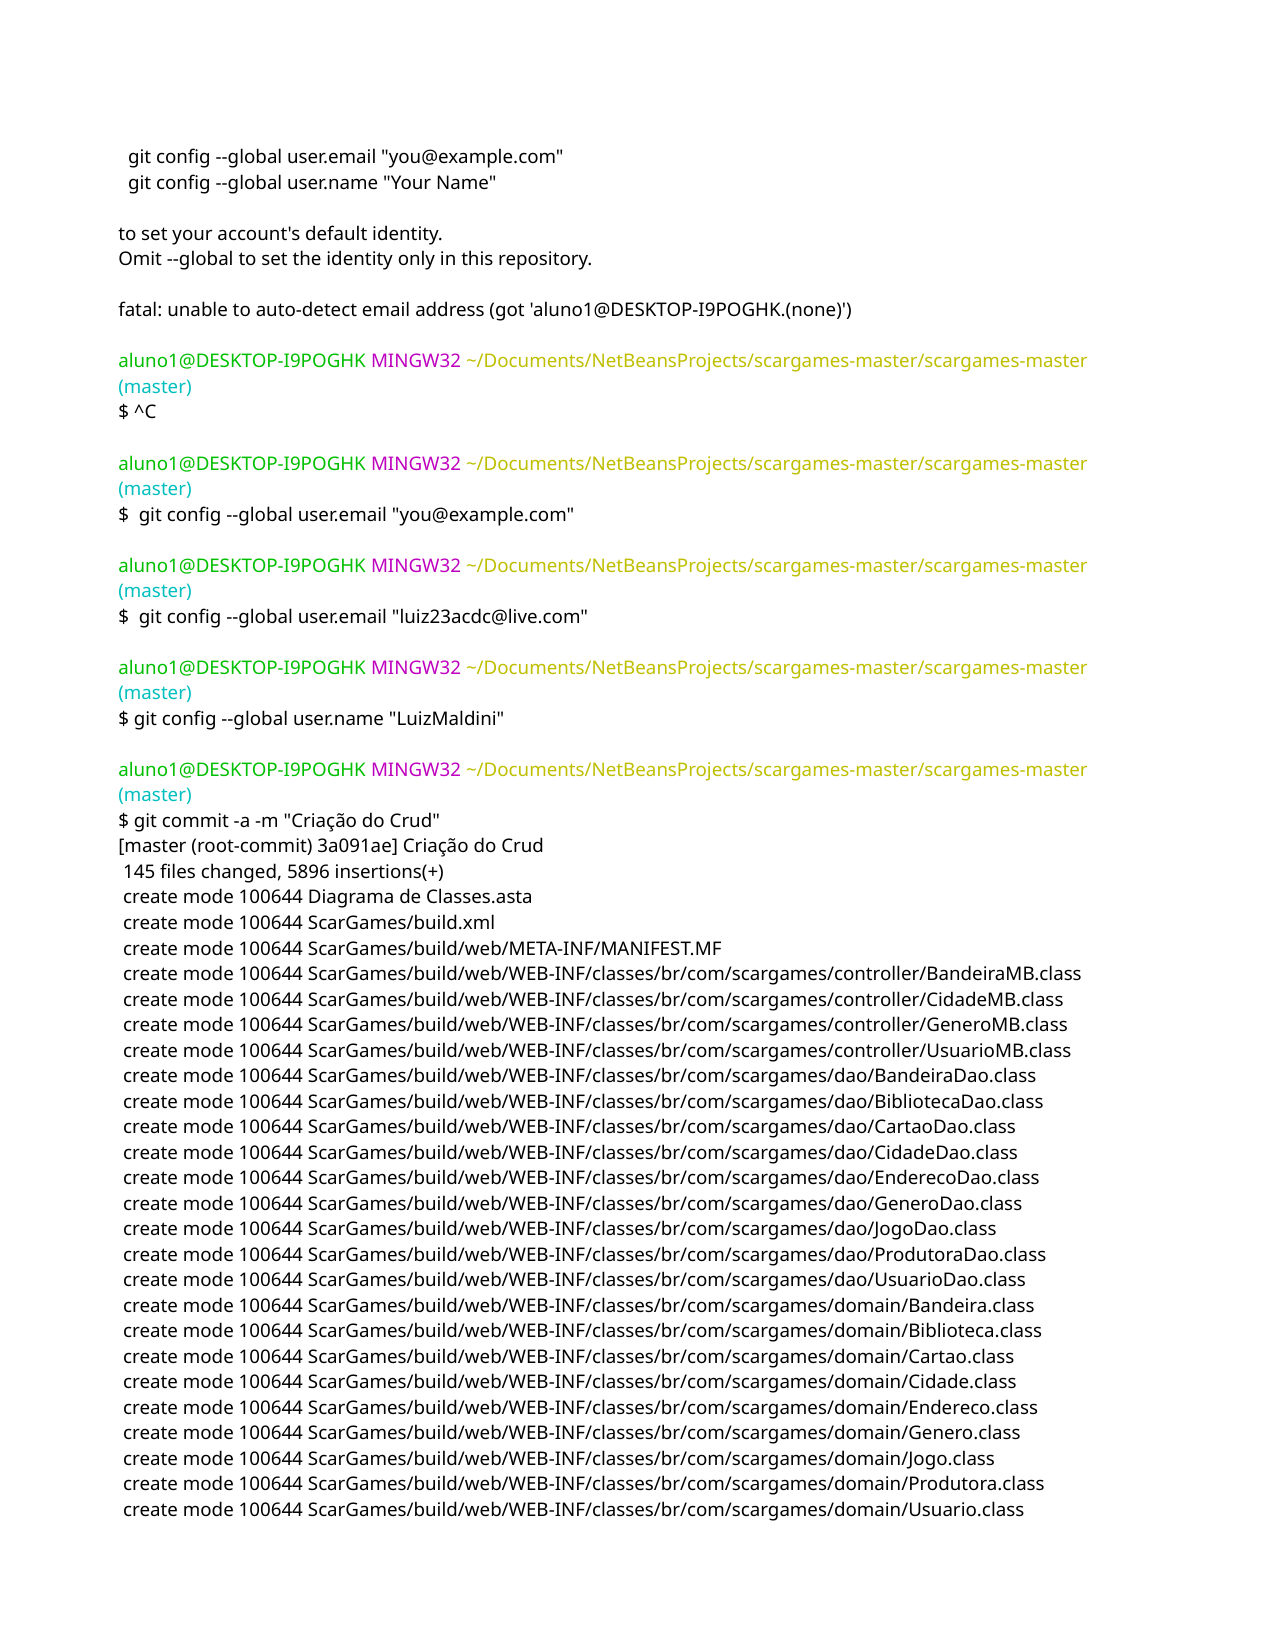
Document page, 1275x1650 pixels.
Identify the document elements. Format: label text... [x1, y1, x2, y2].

text fatal: unable to auto-detect email address (got 'aluno1@DESKTOP-I9POGHK.(none)') [118, 297, 1157, 322]
text create mode 100644 ScarGames/build/web/WEB-INF/classes/br/com/scargames/domain/Produtora.class [118, 1471, 1157, 1496]
text create mode 100644 ScarGames/build/web/WEB-INF/classes/br/com/scargames/domain/Endereco.class [118, 1394, 1157, 1420]
text aluno1@DESKTOP-I9POGHK MINGW32 ~/Documents/NetBeansProjects/scargames-master/scargames-master (master) [118, 450, 1157, 501]
text create mode 100644 ScarGames/build/web/WEB-INF/classes/br/com/scargames/domain/Jogo.class [118, 1445, 1157, 1471]
text Omit --global to set the identity only in this repository. [118, 246, 1157, 271]
text create mode 100644 ScarGames/build/web/WEB-INF/classes/br/com/scargames/controller/UsuarioMB.class [118, 1037, 1157, 1062]
text create mode 100644 ScarGames/build/web/WEB-INF/classes/br/com/scargames/dao/BibliotecaDao.class [118, 1088, 1157, 1113]
text create mode 100644 ScarGames/build/web/WEB-INF/classes/br/com/scargames/dao/CidadeDao.class [118, 1139, 1157, 1164]
text create mode 100644 ScarGames/build/web/WEB-INF/classes/br/com/scargames/domain/Usuario.class [118, 1496, 1157, 1522]
text $ git config --global user.name "LuizMaldini" [118, 705, 1157, 731]
text $ git config --global user.email "you@example.com" [118, 501, 1157, 526]
text create mode 100644 ScarGames/build/web/WEB-INF/classes/br/com/scargames/dao/ProdutoraDao.class [118, 1241, 1157, 1267]
text create mode 100644 ScarGames/build/web/WEB-INF/classes/br/com/scargames/dao/BandeiraDao.class [118, 1062, 1157, 1088]
text create mode 100644 ScarGames/build/web/WEB-INF/classes/br/com/scargames/domain/Biblioteca.class [118, 1318, 1157, 1343]
text create mode 100644 ScarGames/build.xml [118, 909, 1157, 935]
text $ ^C [118, 399, 1157, 424]
text create mode 100644 ScarGames/build/web/WEB-INF/classes/br/com/scargames/dao/EnderecoDao.class [118, 1164, 1157, 1190]
text create mode 100644 ScarGames/build/web/WEB-INF/classes/br/com/scargames/controller/CidadeMB.class [118, 986, 1157, 1011]
text create mode 100644 ScarGames/build/web/WEB-INF/classes/br/com/scargames/dao/JogoDao.class [118, 1216, 1157, 1241]
text git config --global user.name "Your Name" [118, 169, 1157, 195]
text create mode 100644 Diagrama de Classes.asta [118, 884, 1157, 909]
text create mode 100644 ScarGames/build/web/WEB-INF/classes/br/com/scargames/domain/Bandeira.class [118, 1292, 1157, 1318]
text aluno1@DESKTOP-I9POGHK MINGW32 ~/Documents/NetBeansProjects/scargames-master/scargames-master (master) [118, 756, 1157, 807]
text create mode 100644 ScarGames/build/web/WEB-INF/classes/br/com/scargames/dao/GeneroDao.class [118, 1190, 1157, 1216]
text create mode 100644 ScarGames/build/web/WEB-INF/classes/br/com/scargames/dao/UsuarioDao.class [118, 1267, 1157, 1292]
text aluno1@DESKTOP-I9POGHK MINGW32 ~/Documents/NetBeansProjects/scargames-master/scargames-master (master) [118, 654, 1157, 705]
text aluno1@DESKTOP-I9POGHK MINGW32 ~/Documents/NetBeansProjects/scargames-master/scargames-master (master) [118, 348, 1157, 399]
text create mode 100644 ScarGames/build/web/WEB-INF/classes/br/com/scargames/controller/GeneroMB.class [118, 1011, 1157, 1037]
text aluno1@DESKTOP-I9POGHK MINGW32 ~/Documents/NetBeansProjects/scargames-master/scargames-master (master) [118, 552, 1157, 603]
text $ git commit -a -m "Criação do Crud" [118, 807, 1157, 833]
text create mode 100644 ScarGames/build/web/WEB-INF/classes/br/com/scargames/domain/Genero.class [118, 1420, 1157, 1445]
text git config --global user.email "you@example.com" [118, 144, 1157, 169]
text create mode 100644 ScarGames/build/web/WEB-INF/classes/br/com/scargames/domain/Cartao.class [118, 1343, 1157, 1369]
text [master (root-commit) 3a091ae] Criação do Crud [118, 833, 1157, 858]
text create mode 100644 ScarGames/build/web/WEB-INF/classes/br/com/scargames/dao/CartaoDao.class [118, 1113, 1157, 1139]
text create mode 100644 ScarGames/build/web/WEB-INF/classes/br/com/scargames/controller/BandeiraMB.class [118, 960, 1157, 986]
text create mode 100644 ScarGames/build/web/META-INF/MANIFEST.MF [118, 935, 1157, 960]
text 145 files changed, 5896 insertions(+) [118, 858, 1157, 884]
text to set your account's default identity. [118, 220, 1157, 246]
text $ git config --global user.email "luiz23acdc@live.com" [118, 603, 1157, 628]
text create mode 100644 ScarGames/build/web/WEB-INF/classes/br/com/scargames/domain/Cidade.class [118, 1369, 1157, 1394]
